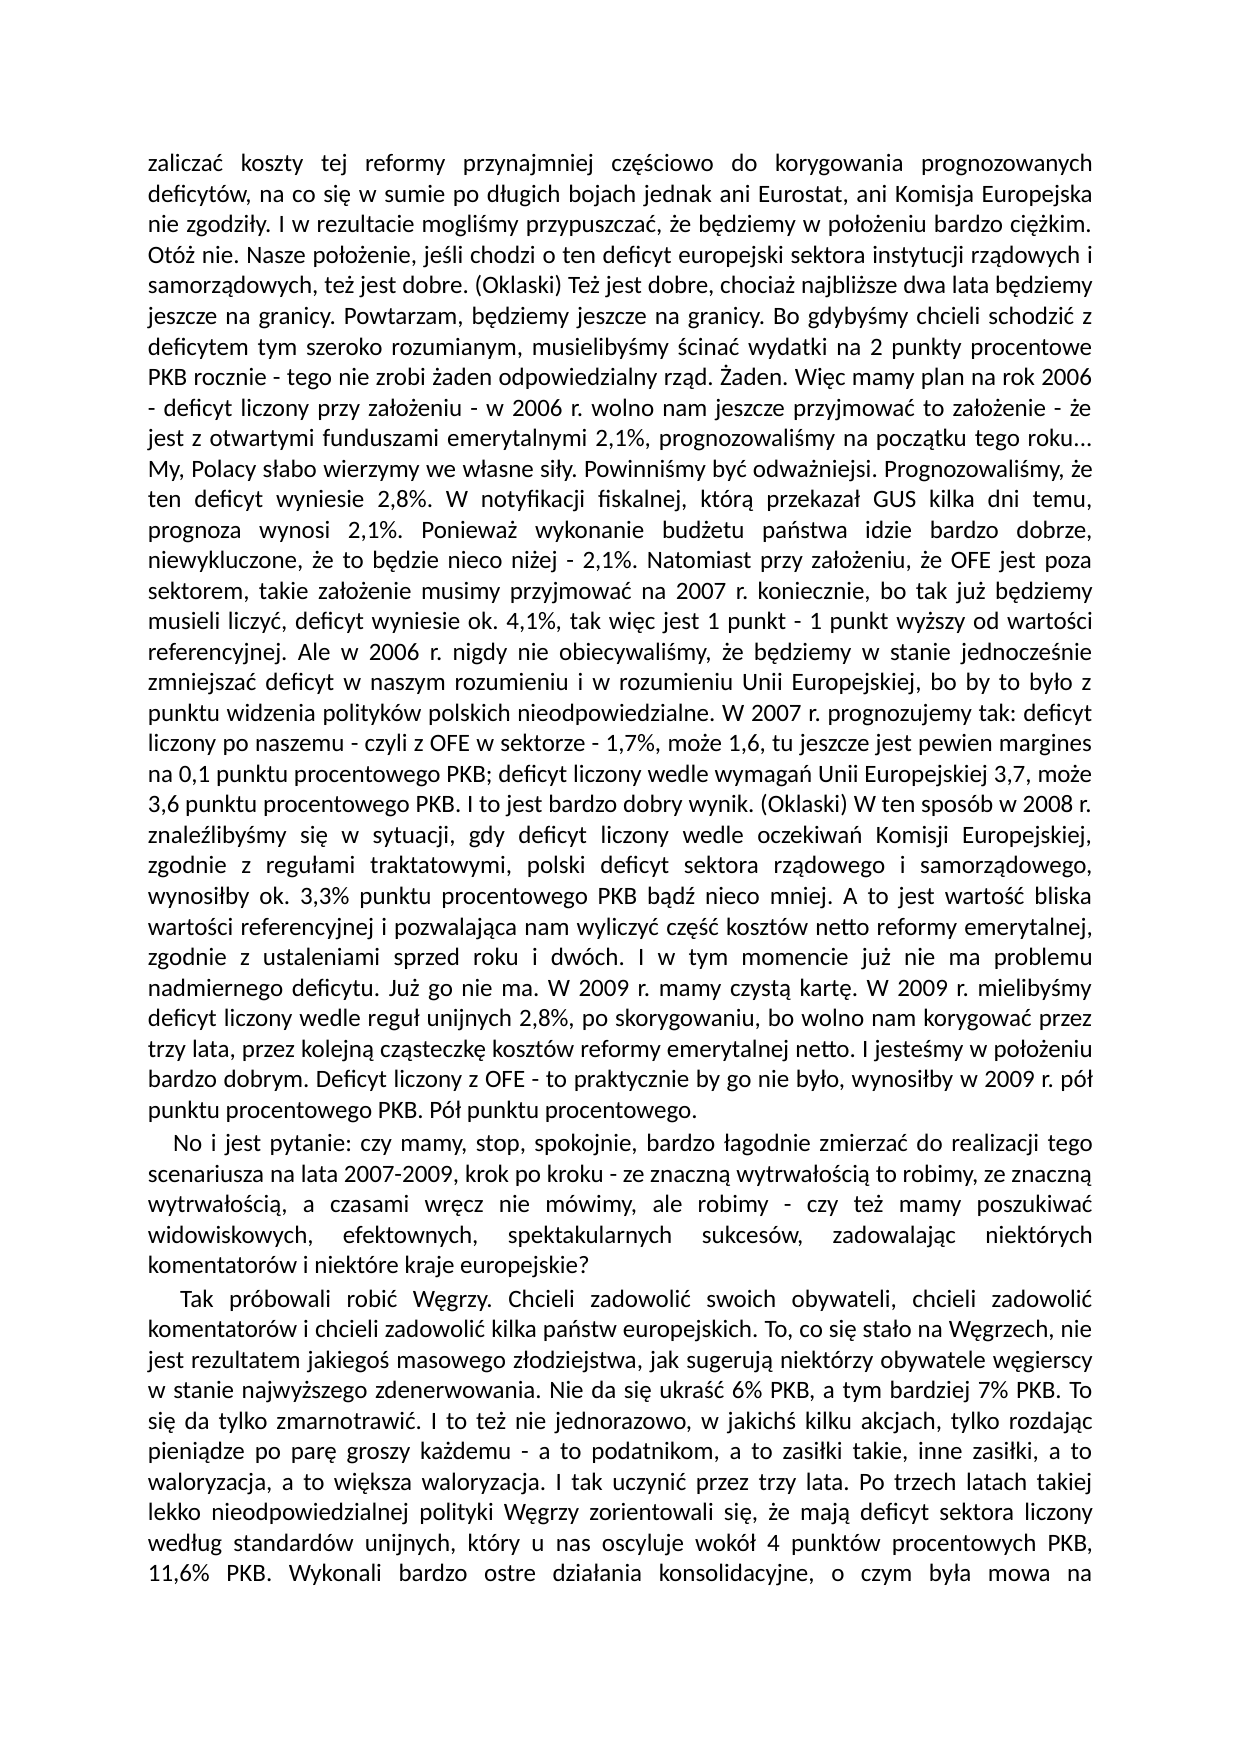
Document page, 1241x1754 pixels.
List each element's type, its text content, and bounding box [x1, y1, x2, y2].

text Tak próbowali robić Węgrzy. Chcieli zadowolić swoich obywateli, chcieli zadowolić komentatorów i chcieli zadowolić kilka państw europejskich. To, co się stało na Węgrzech, nie jest rezultatem jakiegoś masowego złodziejstwa, jak sugerują niektórzy obywatele węgierscy w stanie najwyższego zdenerwowania. Nie da się ukraść 6% PKB, a tym bardziej 7% PKB. To się da tylko zmarnotrawić. I to też nie jednorazowo, w jakichś kilku akcjach, tylko rozdając pieniądze po parę groszy każdemu - a to podatnikom, a to zasiłki takie, inne zasiłki, a to waloryzacja, a to większa waloryzacja. I tak uczynić przez trzy lata. Po trzech latach takiej lekko nieodpowiedzialnej polityki Węgrzy zorientowali się, że mają deficyt sektora liczony według standardów unijnych, który u nas oscyluje wokół 4 punktów procentowych PKB, 11,6% PKB. Wykonali bardzo ostre działania konsolidacyjne, o czym była mowa na [148, 1283, 1093, 1588]
text No i jest pytanie: czy mamy, stop, spokojnie, bardzo łagodnie zmierzać do realizacji tego scenariusza na lata 2007-2009, krok po kroku - ze znaczną wytrwałością to robimy, ze znaczną wytrwałością, a czasami wręcz nie mówimy, ale robimy - czy też mamy poszukiwać widowiskowych, efektownych, spektakularnych sukcesów, zadowalając niektórych komentatorów i niektóre kraje europejskie? [148, 1127, 1093, 1280]
text zaliczać koszty tej reformy przynajmniej częściowo do korygowania prognozowanych deficytów, na co się w sumie po długich bojach jednak ani Eurostat, ani Komisja Europejska nie zgodziły. I w rezultacie mogliśmy przypuszczać, że będziemy w położeniu bardzo ciężkim. Otóż nie. Nasze położenie, jeśli chodzi o ten deficyt europejski sektora instytucji rządowych i samorządowych, też jest dobre. (Oklaski) Też jest dobre, chociaż najbliższe dwa lata będziemy jeszcze na granicy. Powtarzam, będziemy jeszcze na granicy. Bo gdybyśmy chcieli schodzić z deficytem tym szeroko rozumianym, musielibyśmy ścinać wydatki na 2 punkty procentowe PKB rocznie - tego nie zrobi żaden odpowiedzialny rząd. Żaden. Więc mamy plan na rok 2006 - deficyt liczony przy założeniu - w 2006 r. wolno nam jeszcze przyjmować to założenie - że jest z otwartymi funduszami emerytalnymi 2,1%, prognozowaliśmy na początku tego roku... My, Polacy słabo wierzymy we własne siły. Powinniśmy być odważniejsi. Prognozowaliśmy, że ten deficyt wyniesie 2,8%. W notyfikacji fiskalnej, którą przekazał GUS kilka dni temu, prognoza wynosi 2,1%. Ponieważ wykonanie budżetu państwa idzie bardzo dobrze, niewykluczone, że to będzie nieco niżej - 2,1%. Natomiast przy założeniu, że OFE jest poza sektorem, takie założenie musimy przyjmować na 2007 r. koniecznie, bo tak już będziemy musieli liczyć, deficyt wyniesie ok. 4,1%, tak więc jest 1 punkt - 1 punkt wyższy od wartości referencyjnej. Ale w 2006 r. nigdy nie obiecywaliśmy, że będziemy w stanie jednocześnie zmniejszać deficyt w naszym rozumieniu i w rozumieniu Unii Europejskiej, bo by to było z punktu widzenia polityków polskich nieodpowiedzialne. W 2007 r. prognozujemy tak: deficyt liczony po naszemu - czyli z OFE w sektorze - 1,7%, może 1,6, tu jeszcze jest pewien margines na 0,1 punktu procentowego PKB; deficyt liczony wedle wymagań Unii Europejskiej 3,7, może 3,6 punktu procentowego PKB. I to jest bardzo dobry wynik. (Oklaski) W ten sposób w 2008 r. znaleźlibyśmy się w sytuacji, gdy deficyt liczony wedle oczekiwań Komisji Europejskiej, zgodnie z regułami traktatowymi, polski deficyt sektora rządowego i samorządowego, wynosiłby ok. 3,3% punktu procentowego PKB bądź nieco mniej. A to jest wartość bliska wartości referencyjnej i pozwalająca nam wyliczyć część kosztów netto reformy emerytalnej, zgodnie z ustaleniami sprzed roku i dwóch. I w tym momencie już nie ma problemu nadmiernego deficytu. Już go nie ma. W 2009 r. mamy czystą kartę. W 2009 r. mielibyśmy deficyt liczony wedle reguł unijnych 2,8%, po skorygowaniu, bo wolno nam korygować przez trzy lata, przez kolejną cząsteczkę kosztów reformy emerytalnej netto. I jesteśmy w położeniu bardzo dobrym. Deficyt liczony z OFE - to praktycznie by go nie było, wynosiłby w 2009 r. pół punktu procentowego PKB. Pół punktu procentowego. [148, 148, 1093, 1124]
